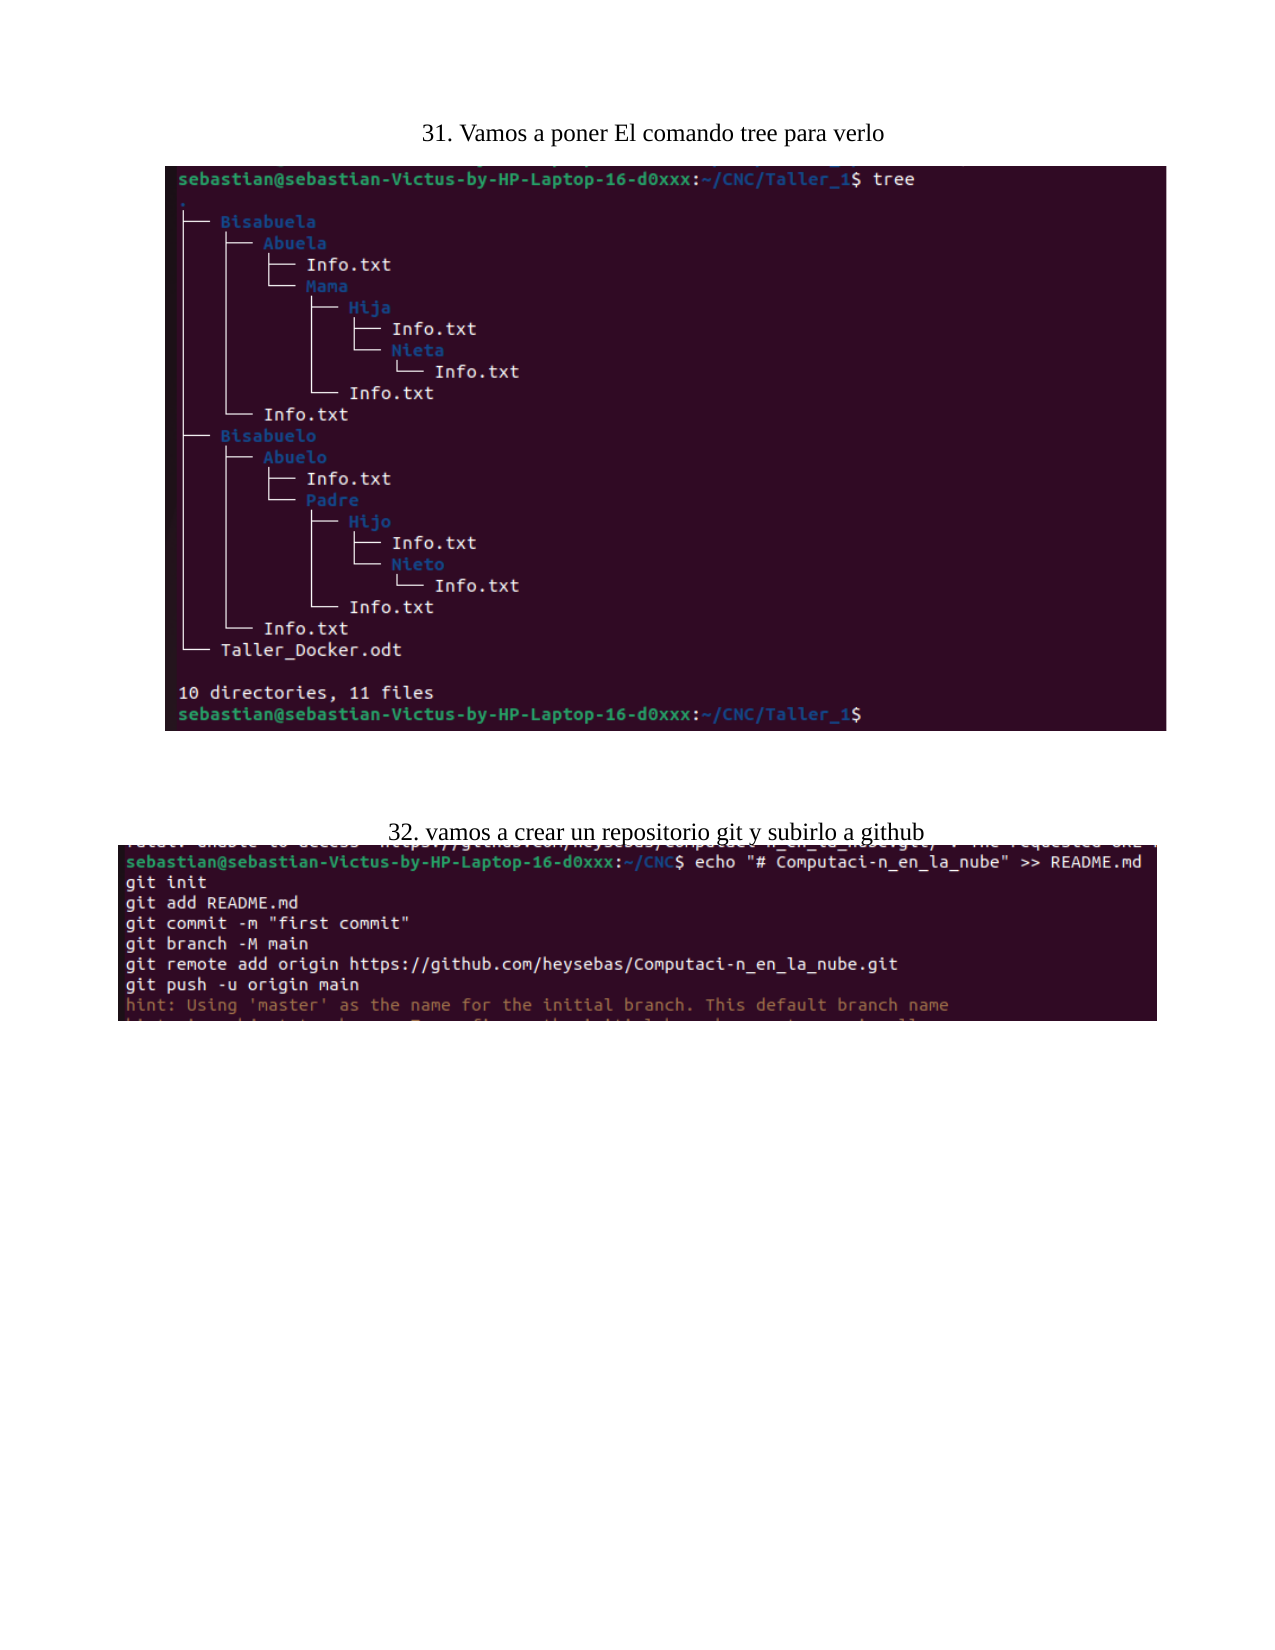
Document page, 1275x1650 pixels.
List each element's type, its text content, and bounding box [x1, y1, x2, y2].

picture [118, 845, 1157, 1021]
list Vamos a poner El comando tree para verlo [156, 118, 1157, 788]
list vamos a crear un repositorio git y subirlo a github [156, 817, 1157, 845]
picture [165, 166, 1167, 731]
